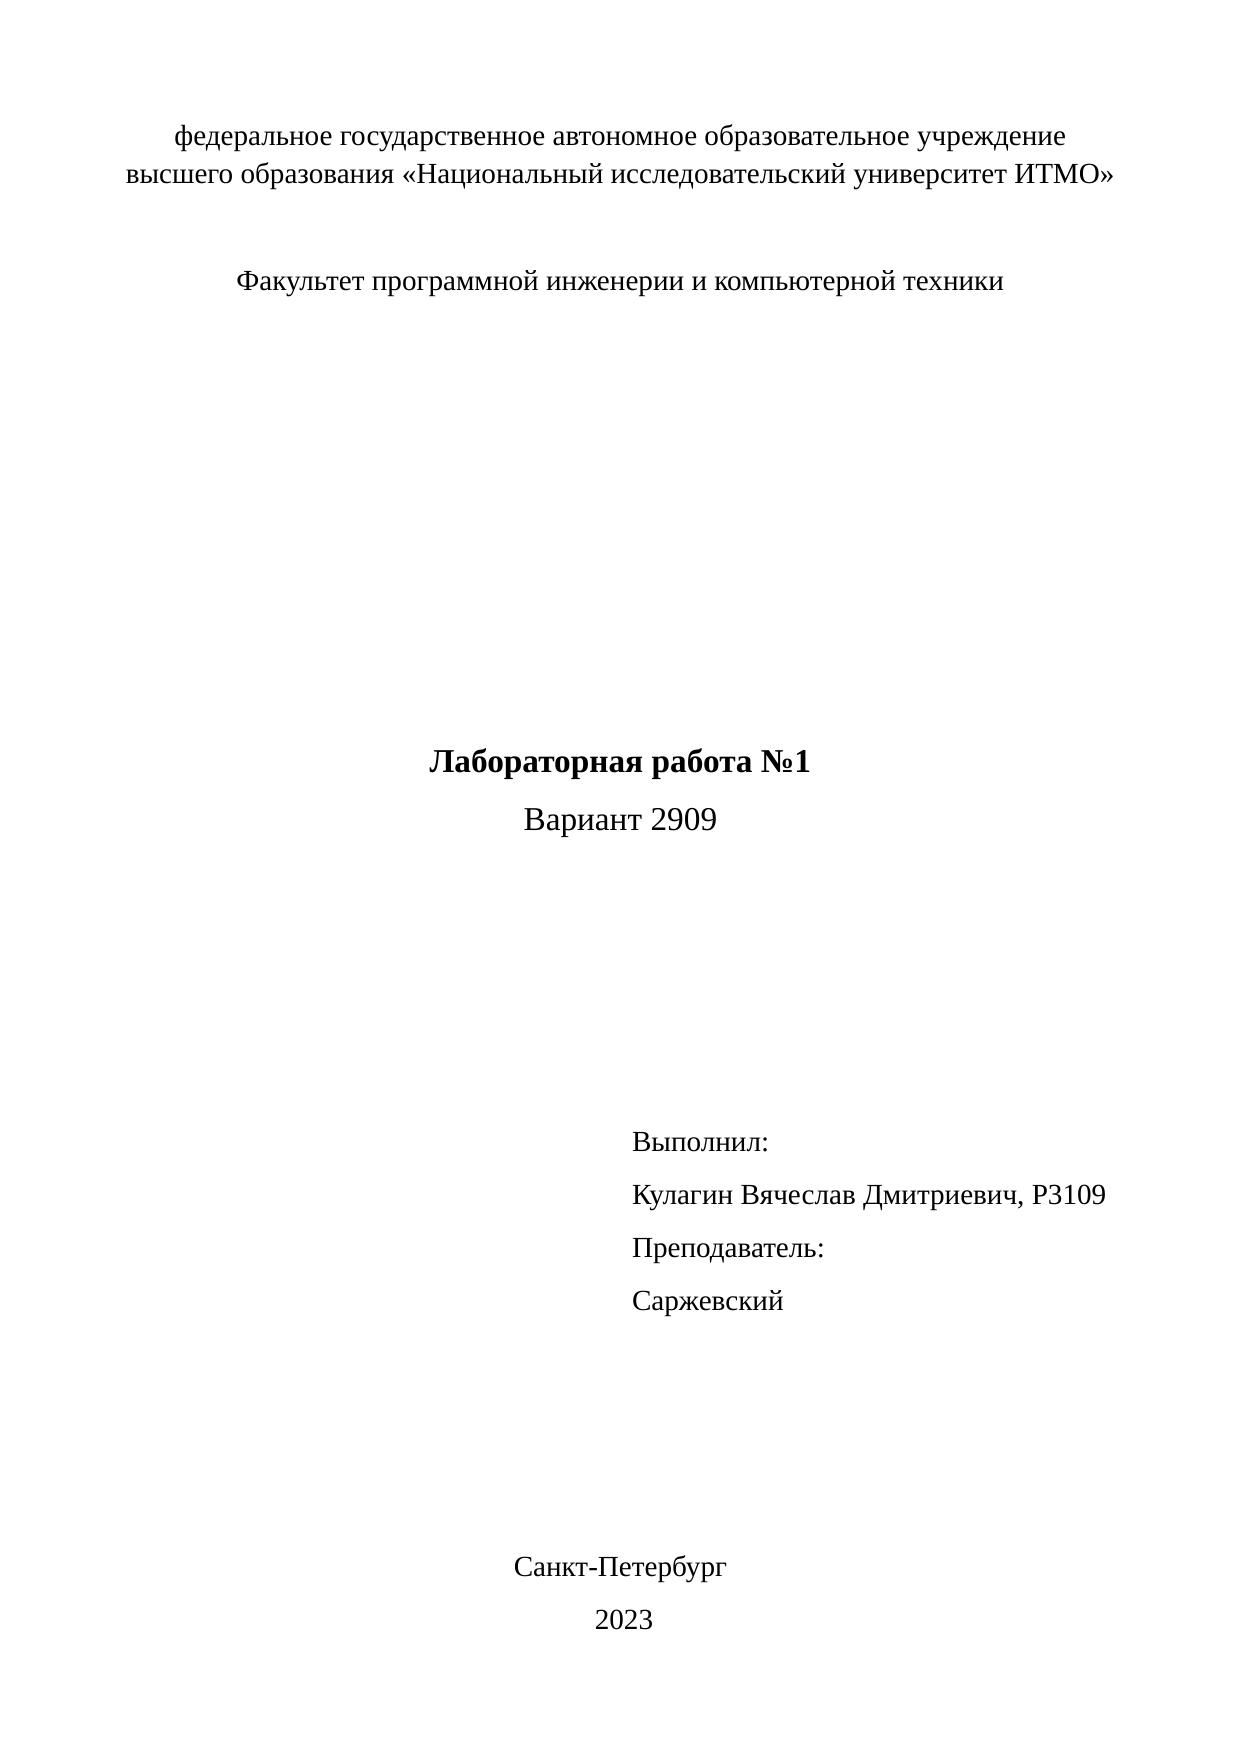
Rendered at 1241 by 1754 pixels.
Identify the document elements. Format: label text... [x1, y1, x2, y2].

text федеральное государственное автономное образовательное учреждение высшего образования «Национальный исследовательский университет ИТМО» [118, 118, 1122, 190]
text Вариант 2909 [118, 800, 1122, 838]
text Лабораторная работа №1 [118, 741, 1122, 779]
text 2023 [118, 1602, 1122, 1636]
text Факультет программной инженерии и компьютерной техники [118, 263, 1122, 296]
text Преподаватель: [118, 1230, 1122, 1264]
text Кулагин Вячеслав Дмитриевич, P3109 [118, 1177, 1122, 1211]
text Санкт-Петербург [118, 1549, 1122, 1582]
text Выполнил: [118, 1124, 1122, 1157]
text Саржевский [118, 1283, 1122, 1317]
